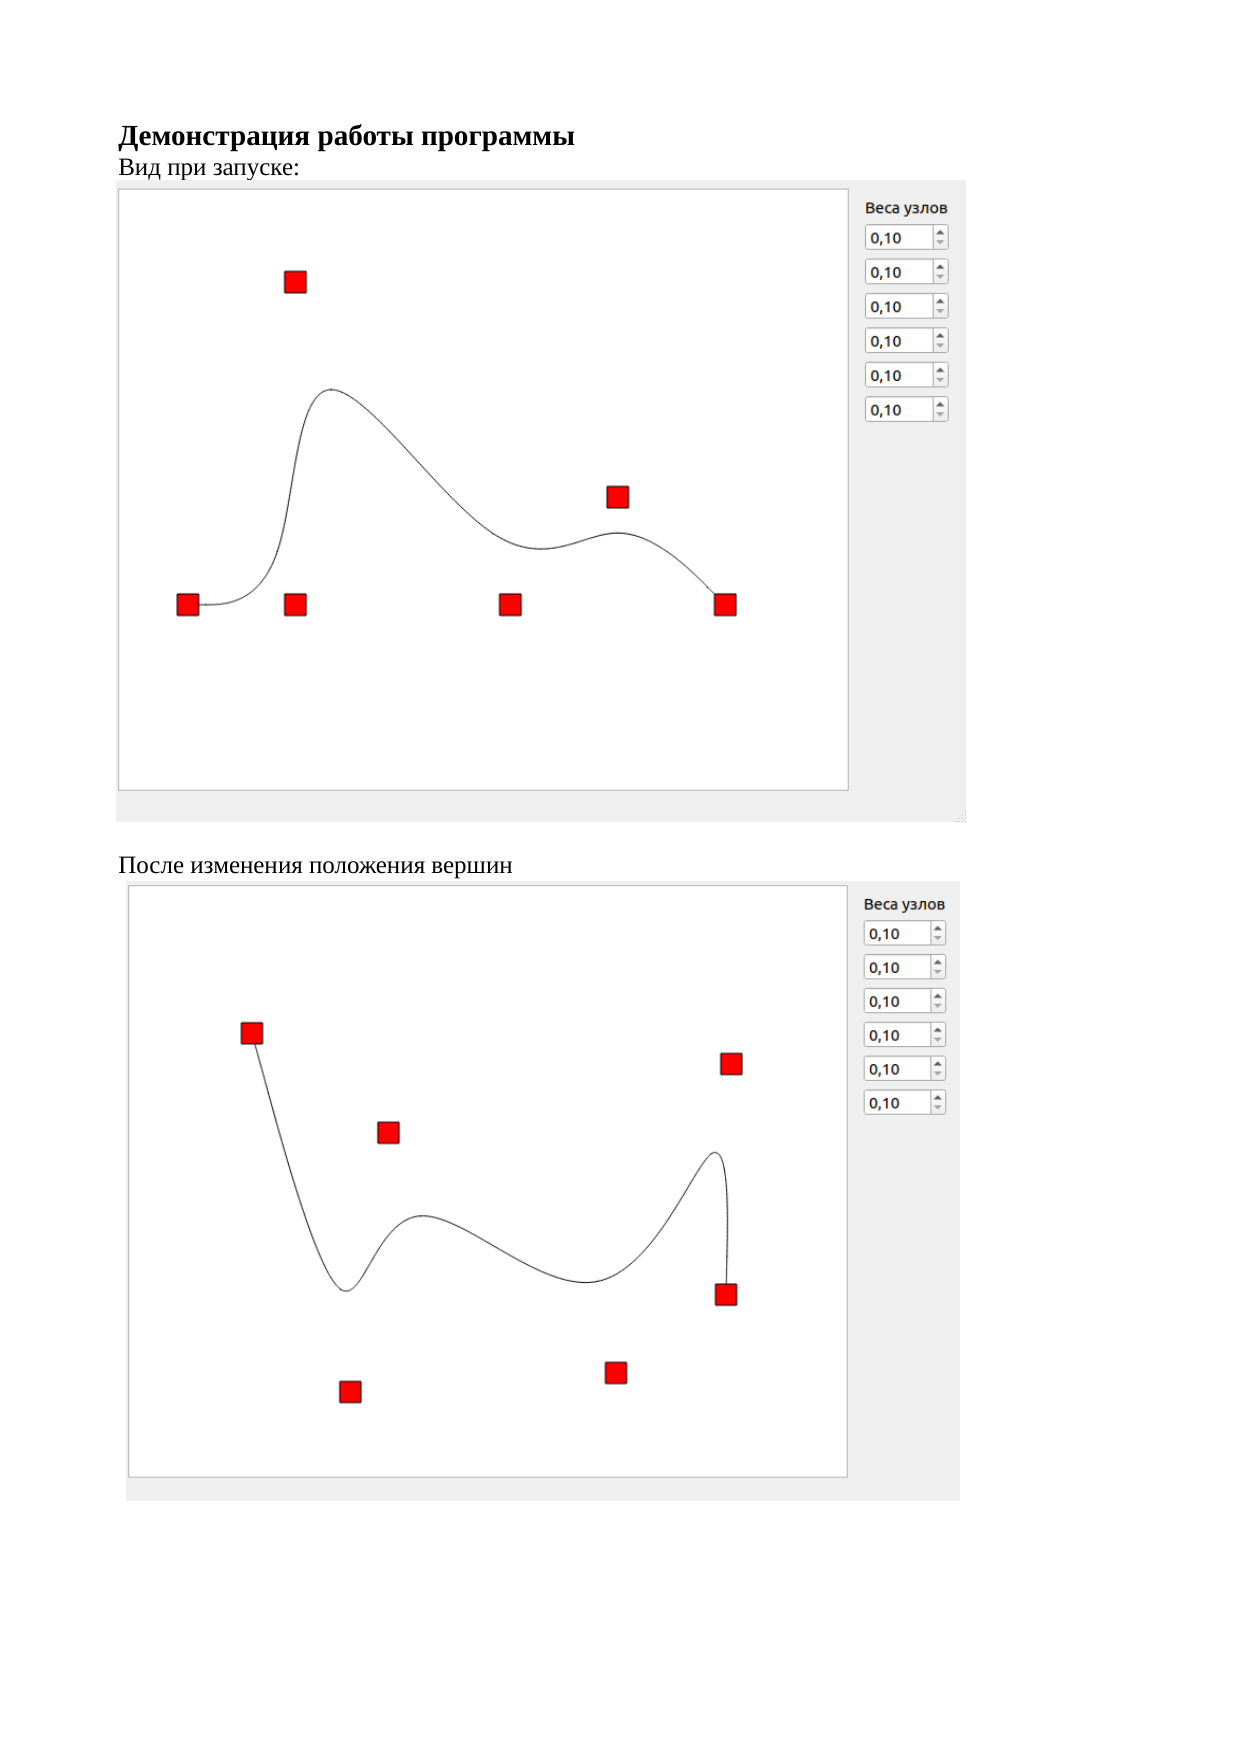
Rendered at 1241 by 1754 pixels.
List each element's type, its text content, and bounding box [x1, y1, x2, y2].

text Демонстрация работы программы [118, 118, 1122, 152]
text Вид при запуске: [118, 152, 1122, 180]
picture [126, 881, 960, 1501]
text После изменения положения вершин [118, 851, 1122, 879]
picture [116, 180, 966, 822]
